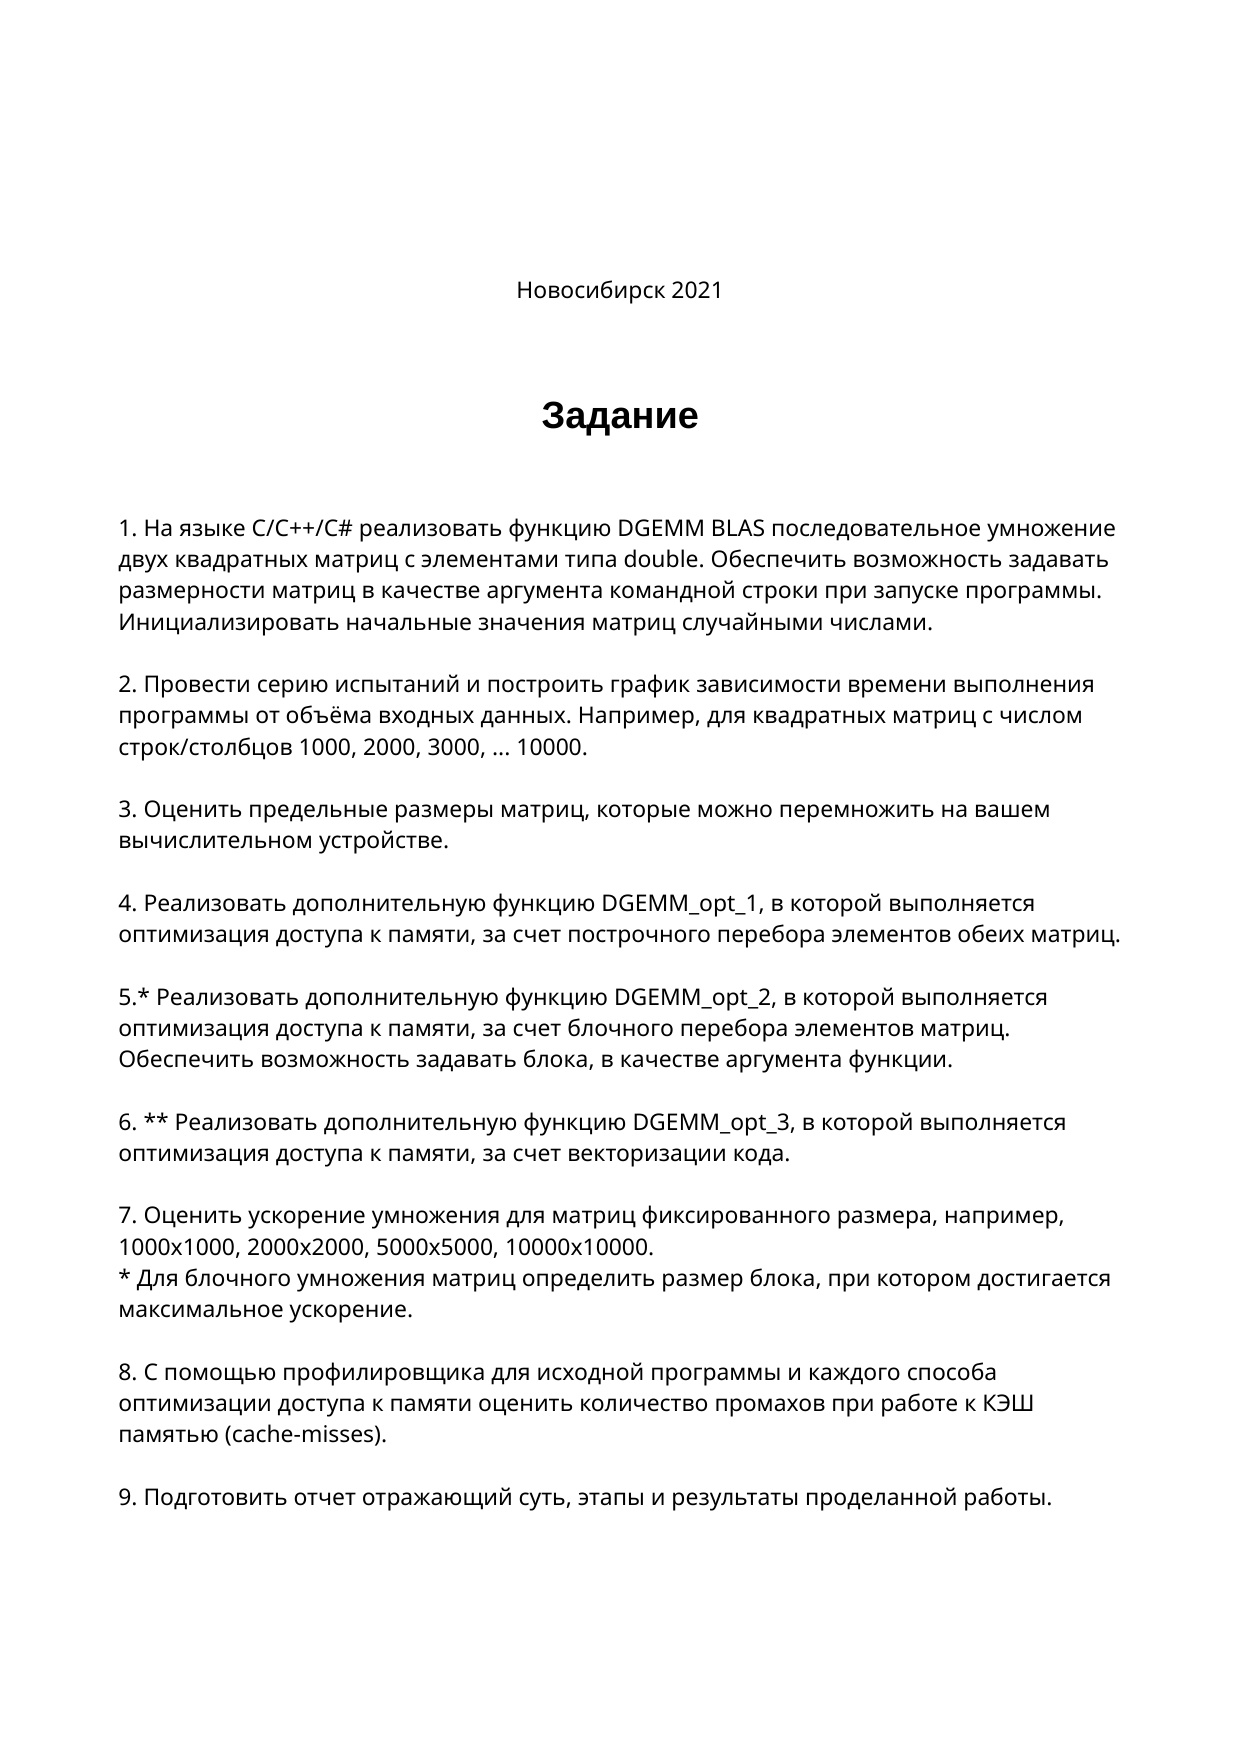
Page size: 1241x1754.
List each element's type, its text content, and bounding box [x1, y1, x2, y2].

text 2. Провести серию испытаний и построить график зависимости времени выполнения программы от объёма входных данных. Например, для квадратных матриц с числом строк/столбцов 1000, 2000, 3000, ... 10000. [118, 668, 1122, 762]
text 7. Оценить ускорение умножения для матриц фиксированного размера, например, 1000х1000, 2000х2000, 5000х5000, 10000х10000. [118, 1199, 1122, 1262]
text 6. ** Реализовать дополнительную функцию DGEMM_opt_3, в которой выполняется оптимизация доступа к памяти, за счет векторизации кода. [118, 1106, 1122, 1168]
text Новосибирск 2021 [118, 274, 1122, 306]
text 4. Реализовать дополнительную функцию DGEMM_opt_1, в которой выполняется [118, 887, 1122, 918]
text вычислительном устройстве. [118, 824, 1122, 856]
text 8. С помощью профилировщика для исходной программы и каждого способа оптимизации доступа к памяти оценить количество промахов при работе к КЭШ памятью (cache-misses). [118, 1356, 1122, 1449]
text 5.* Реализовать дополнительную функцию DGEMM_opt_2, в которой выполняется [118, 981, 1122, 1012]
subtitle Задание [118, 393, 1122, 437]
text 3. Оценить предельные размеры матриц, которые можно перемножить на вашем [118, 793, 1122, 824]
text 1. На языке С/С++/C# реализовать функцию DGEMM BLAS последовательное умножение двух квадратных матриц с элементами типа double. Обеспечить возможность задавать размерности матриц в качестве аргумента командной строки при запуске программы. Инициализировать начальные значения матриц случайными числами. [118, 512, 1122, 637]
text оптимизация доступа к памяти, за счет построчного перебора элементов обеих матриц. [118, 918, 1122, 949]
text 9. Подготовить отчет отражающий суть, этапы и результаты проделанной работы. [118, 1481, 1122, 1512]
text оптимизация доступа к памяти, за счет блочного перебора элементов матриц. Обеспечить возможность задавать блока, в качестве аргумента функции. [118, 1012, 1122, 1074]
text * Для блочного умножения матриц определить размер блока, при котором достигается максимальное ускорение. [118, 1262, 1122, 1324]
